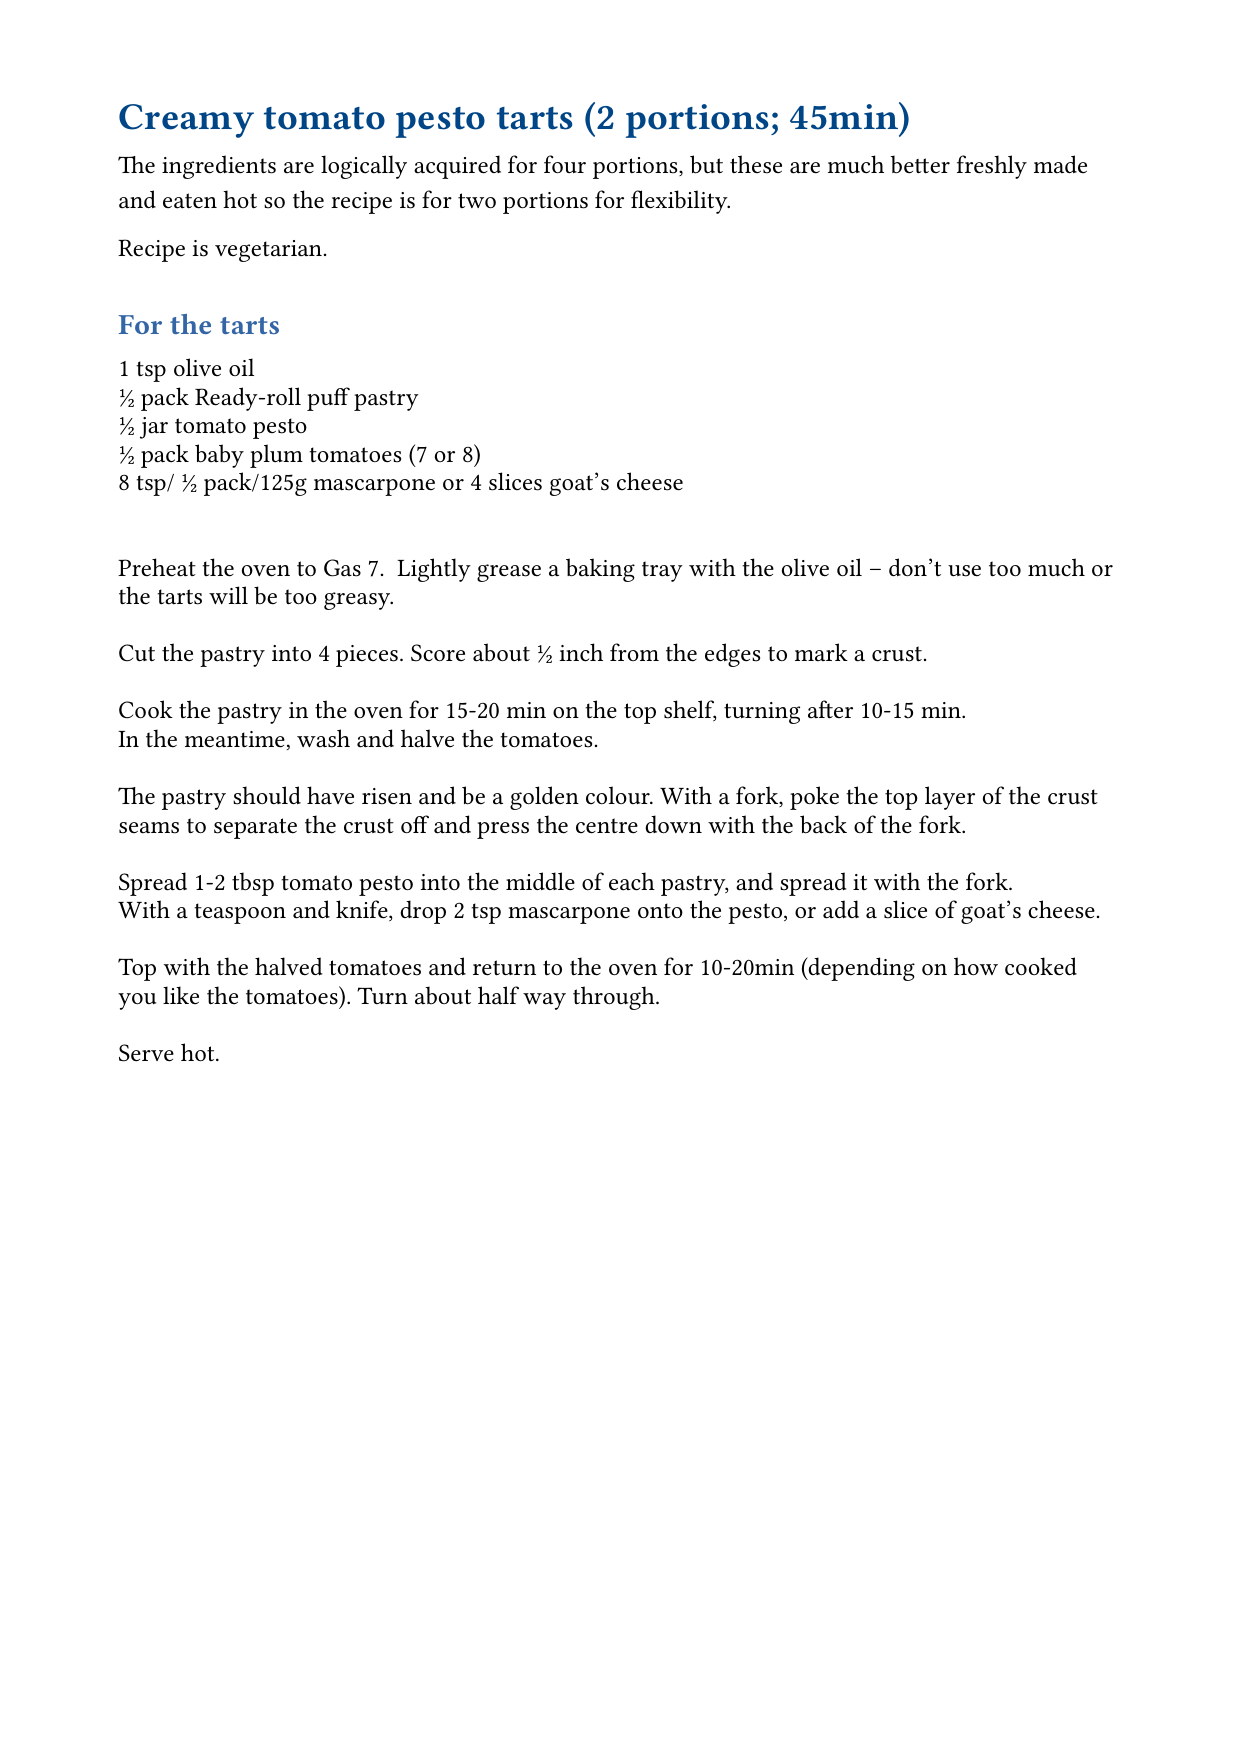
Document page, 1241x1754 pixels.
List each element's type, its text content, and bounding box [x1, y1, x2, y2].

text The ingredients are logically acquired for four portions, but these are much better freshly made and eaten hot so the recipe is for two portions for flexibility. [118, 152, 1122, 214]
text ½ pack Ready-roll puff pastry [118, 382, 1122, 411]
text In the meantime, wash and halve the tomatoes. [118, 725, 1122, 753]
subtitle For the tarts [118, 308, 1122, 341]
text Top with the halved tomatoes and return to the oven for 10-20min (depending on how cooked you like the tomatoes). Turn about half way through. [118, 953, 1122, 1010]
text Preheat the oven to Gas 7. Lightly grease a baking tray with the olive oil – don’t use too much or the tarts will be too greasy. [118, 554, 1122, 611]
subtitle Creamy tomato pesto tarts (2 portions; 45min) [118, 96, 1122, 139]
text Serve hot. [118, 1039, 1122, 1067]
text Cut the pastry into 4 pieces. Score about ½ inch from the edges to mark a crust. [118, 639, 1122, 668]
text Cook the pastry in the oven for 15-20 min on the top shelf, turning after 10-15 min. [118, 696, 1122, 725]
text 1 tsp olive oil [118, 354, 1122, 382]
text ½ pack baby plum tomatoes (7 or 8) [118, 439, 1122, 468]
text ½ jar tomato pesto [118, 411, 1122, 439]
text Recipe is vegetarian. [118, 234, 1122, 263]
text 8 tsp/ ½ pack/125g mascarpone or 4 slices goat’s cheese [118, 468, 1122, 497]
text Spread 1-2 tbsp tomato pesto into the middle of each pastry, and spread it with the fork. [118, 868, 1122, 896]
text With a teaspoon and knife, drop 2 tsp mascarpone onto the pesto, or add a slice of goat’s cheese. [118, 896, 1122, 925]
text The pastry should have risen and be a golden colour. With a fork, poke the top layer of the crust seams to separate the crust off and press the centre down with the back of the fork. [118, 782, 1122, 839]
